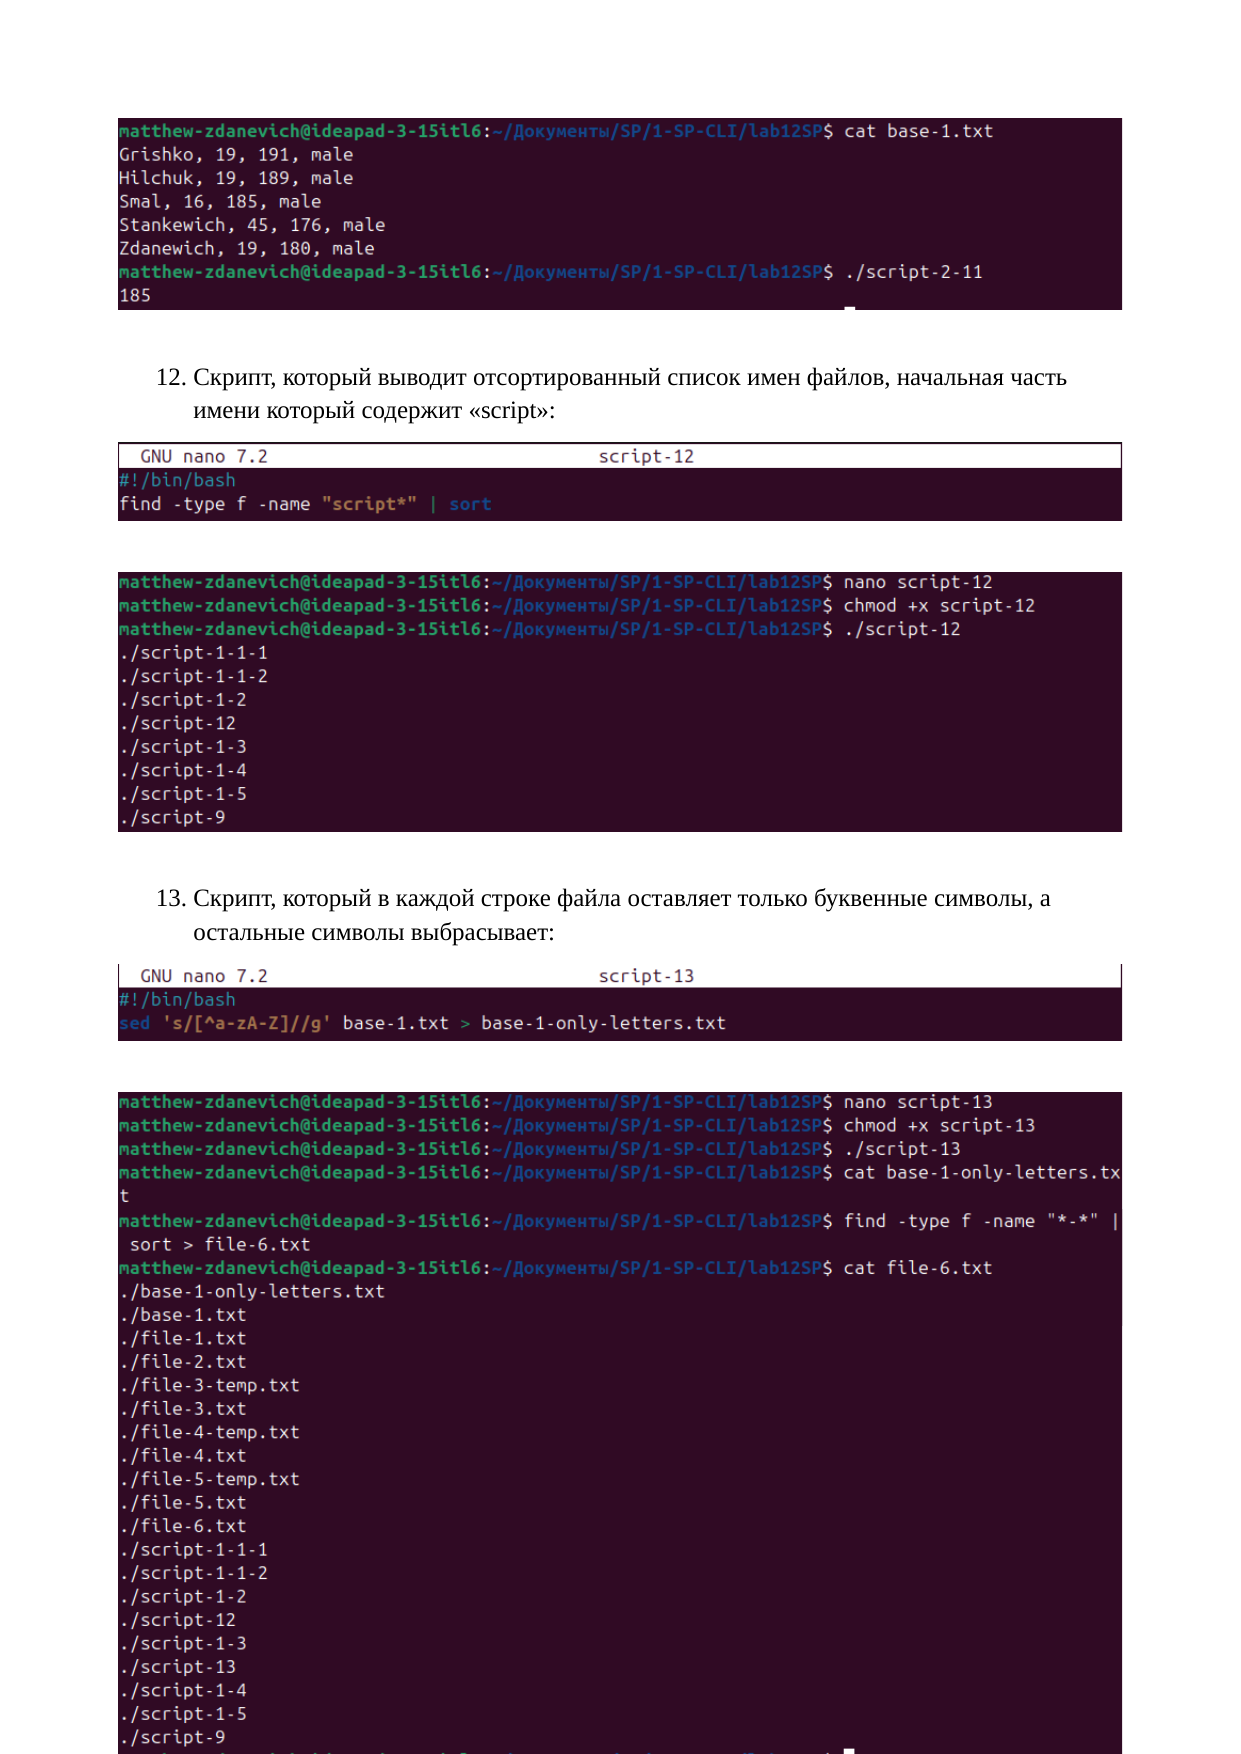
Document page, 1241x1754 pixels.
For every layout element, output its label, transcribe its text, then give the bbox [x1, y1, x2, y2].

picture [118, 1092, 1123, 1754]
picture [118, 572, 1123, 832]
list Скрипт, который в каждой строке файла оставляет только буквенные символы, а остальные символы выбрасывает: [156, 883, 1122, 945]
picture [118, 442, 1123, 521]
picture [118, 964, 1123, 1041]
list Скрипт, который выводит отсортированный список имен файлов, начальная часть имени который содержит «script»: [156, 362, 1122, 423]
picture [118, 118, 1123, 310]
